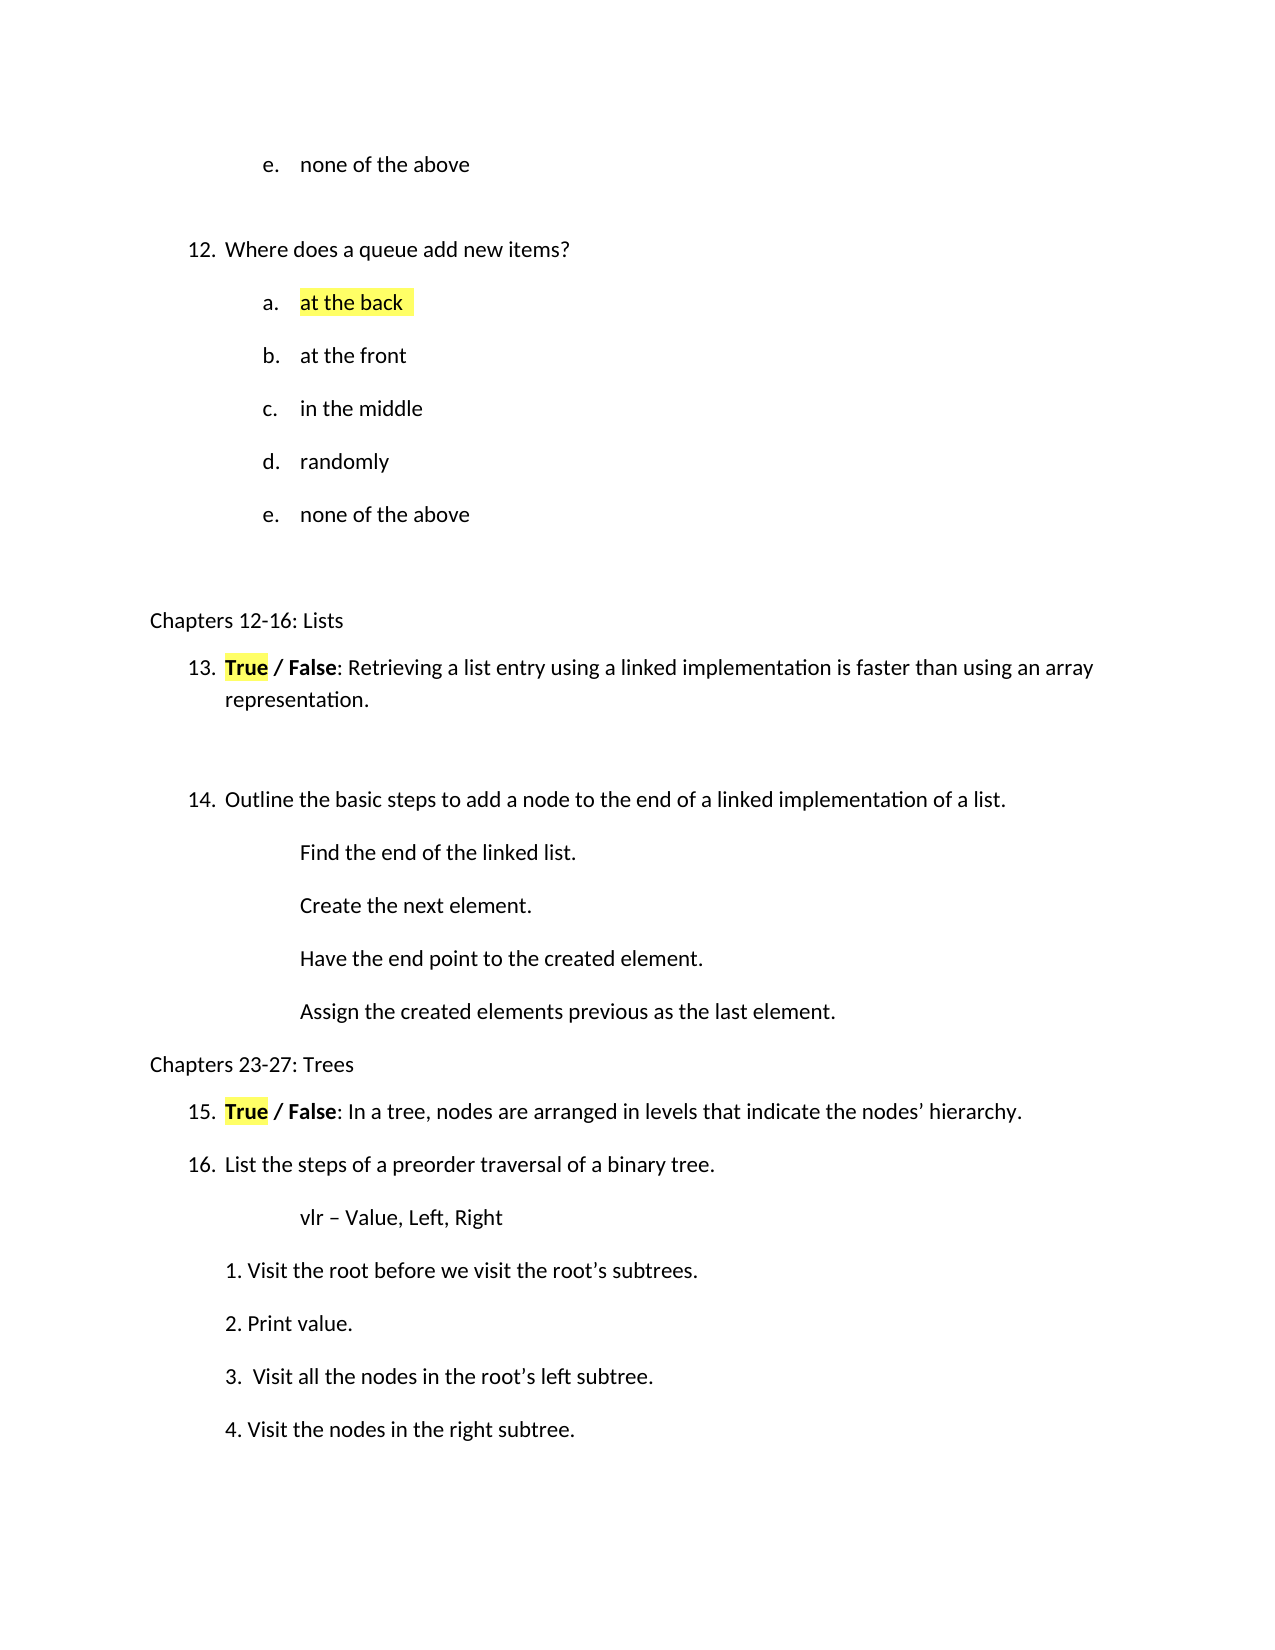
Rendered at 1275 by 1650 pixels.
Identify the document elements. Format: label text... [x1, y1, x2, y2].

list at the front [262, 341, 1125, 369]
list none of the above [262, 150, 1125, 210]
list Have the end point to the created element. [262, 944, 1125, 972]
text Chapters 23-27: Trees [150, 1050, 1125, 1078]
list List the steps of a preorder traversal of a binary tree. [187, 1150, 1125, 1178]
list 3. Visit all the nodes in the root’s left subtree. [225, 1362, 1125, 1390]
list True / False: In a tree, nodes are arranged in levels that indicate the nodes’ hierarchy. [187, 1097, 1125, 1125]
list 2. Print value. [225, 1309, 1125, 1337]
list Find the end of the linked list. [262, 838, 1125, 866]
list Outline the basic steps to add a node to the end of a linked implementation of a list. [187, 785, 1125, 813]
list 4. Visit the nodes in the right subtree. [225, 1415, 1125, 1443]
list 1. Visit the root before we visit the root’s subtrees. [225, 1256, 1125, 1284]
list at the back [262, 288, 1125, 316]
list in the middle [262, 394, 1125, 422]
text vlr – Value, Left, Right [225, 1203, 1125, 1231]
list Create the next element. [262, 891, 1125, 919]
list Where does a queue add new items? [187, 235, 1125, 263]
text Chapters 12-16: Lists [150, 606, 1125, 634]
list randomly [262, 447, 1125, 475]
list none of the above [262, 500, 1125, 528]
list True / False: Retrieving a list entry using a linked implementation is faster than using an array representation. [187, 653, 1125, 713]
list Assign the created elements previous as the last element. [262, 997, 1125, 1025]
